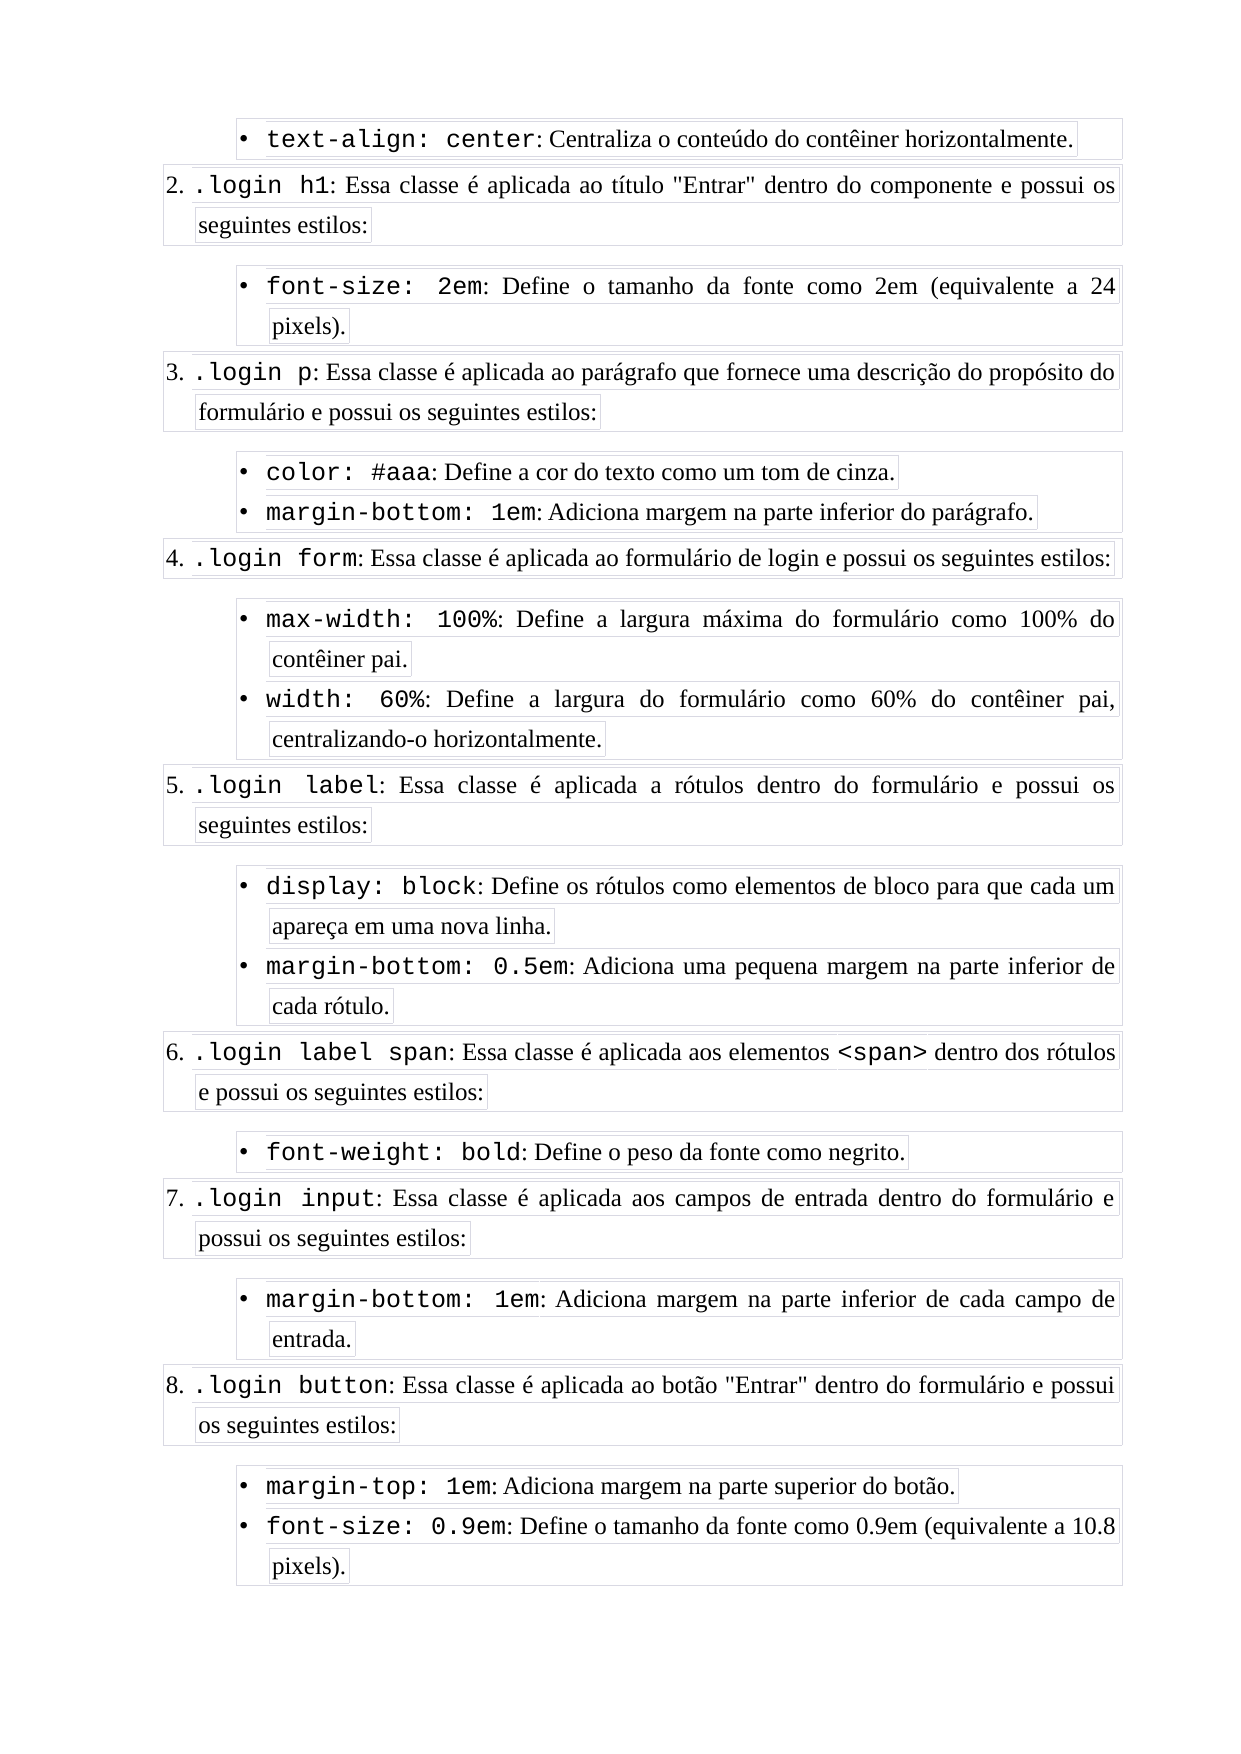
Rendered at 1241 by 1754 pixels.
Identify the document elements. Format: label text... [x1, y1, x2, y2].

list max-width: 100%: Define a largura máxima do formulário como 100% do contêiner pai. [237, 599, 1122, 676]
list width: 60%: Define a largura do formulário como 60% do contêiner pai, centralizando-o horizontalmente. [237, 678, 1122, 759]
list text-align: center: Centraliza o conteúdo do contêiner horizontalmente. [237, 119, 1122, 159]
list .login button: Essa classe é aplicada ao botão "Entrar" dentro do formulário e possui os seguintes estilos: [164, 1365, 1122, 1445]
list .login p: Essa classe é aplicada ao parágrafo que fornece uma descrição do propósito do formulário e possui os seguintes estilos: [164, 352, 1122, 431]
list font-size: 2em: Define o tamanho da fonte como 2em (equivalente a 24 pixels). [237, 266, 1122, 345]
list margin-bottom: 0.5em: Adiciona uma pequena margem na parte inferior de cada rótulo. [237, 945, 1122, 1025]
list .login label: Essa classe é aplicada a rótulos dentro do formulário e possui os seguintes estilos: [164, 765, 1122, 845]
list margin-bottom: 1em: Adiciona margem na parte inferior do parágrafo. [237, 491, 1122, 532]
list .login input: Essa classe é aplicada aos campos de entrada dentro do formulário e possui os seguintes estilos: [164, 1179, 1122, 1258]
list font-size: 0.9em: Define o tamanho da fonte como 0.9em (equivalente a 10.8 pixels). [237, 1505, 1122, 1585]
list margin-top: 1em: Adiciona margem na parte superior do botão. [237, 1466, 1122, 1503]
list .login label span: Essa classe é aplicada aos elementos <span> dentro dos rótulos e possui os seguintes estilos: [164, 1032, 1122, 1111]
list .login h1: Essa classe é aplicada ao título "Entrar" dentro do componente e possui os seguintes estilos: [164, 165, 1122, 245]
list color: #aaa: Define a cor do texto como um tom de cinza. [237, 452, 1122, 489]
list margin-bottom: 1em: Adiciona margem na parte inferior de cada campo de entrada. [237, 1279, 1122, 1359]
list display: block: Define os rótulos como elementos de bloco para que cada um apareça em uma nova linha. [237, 866, 1122, 943]
list .login form: Essa classe é aplicada ao formulário de login e possui os seguintes estilos: [164, 539, 1122, 578]
list font-weight: bold: Define o peso da fonte como negrito. [237, 1132, 1122, 1172]
